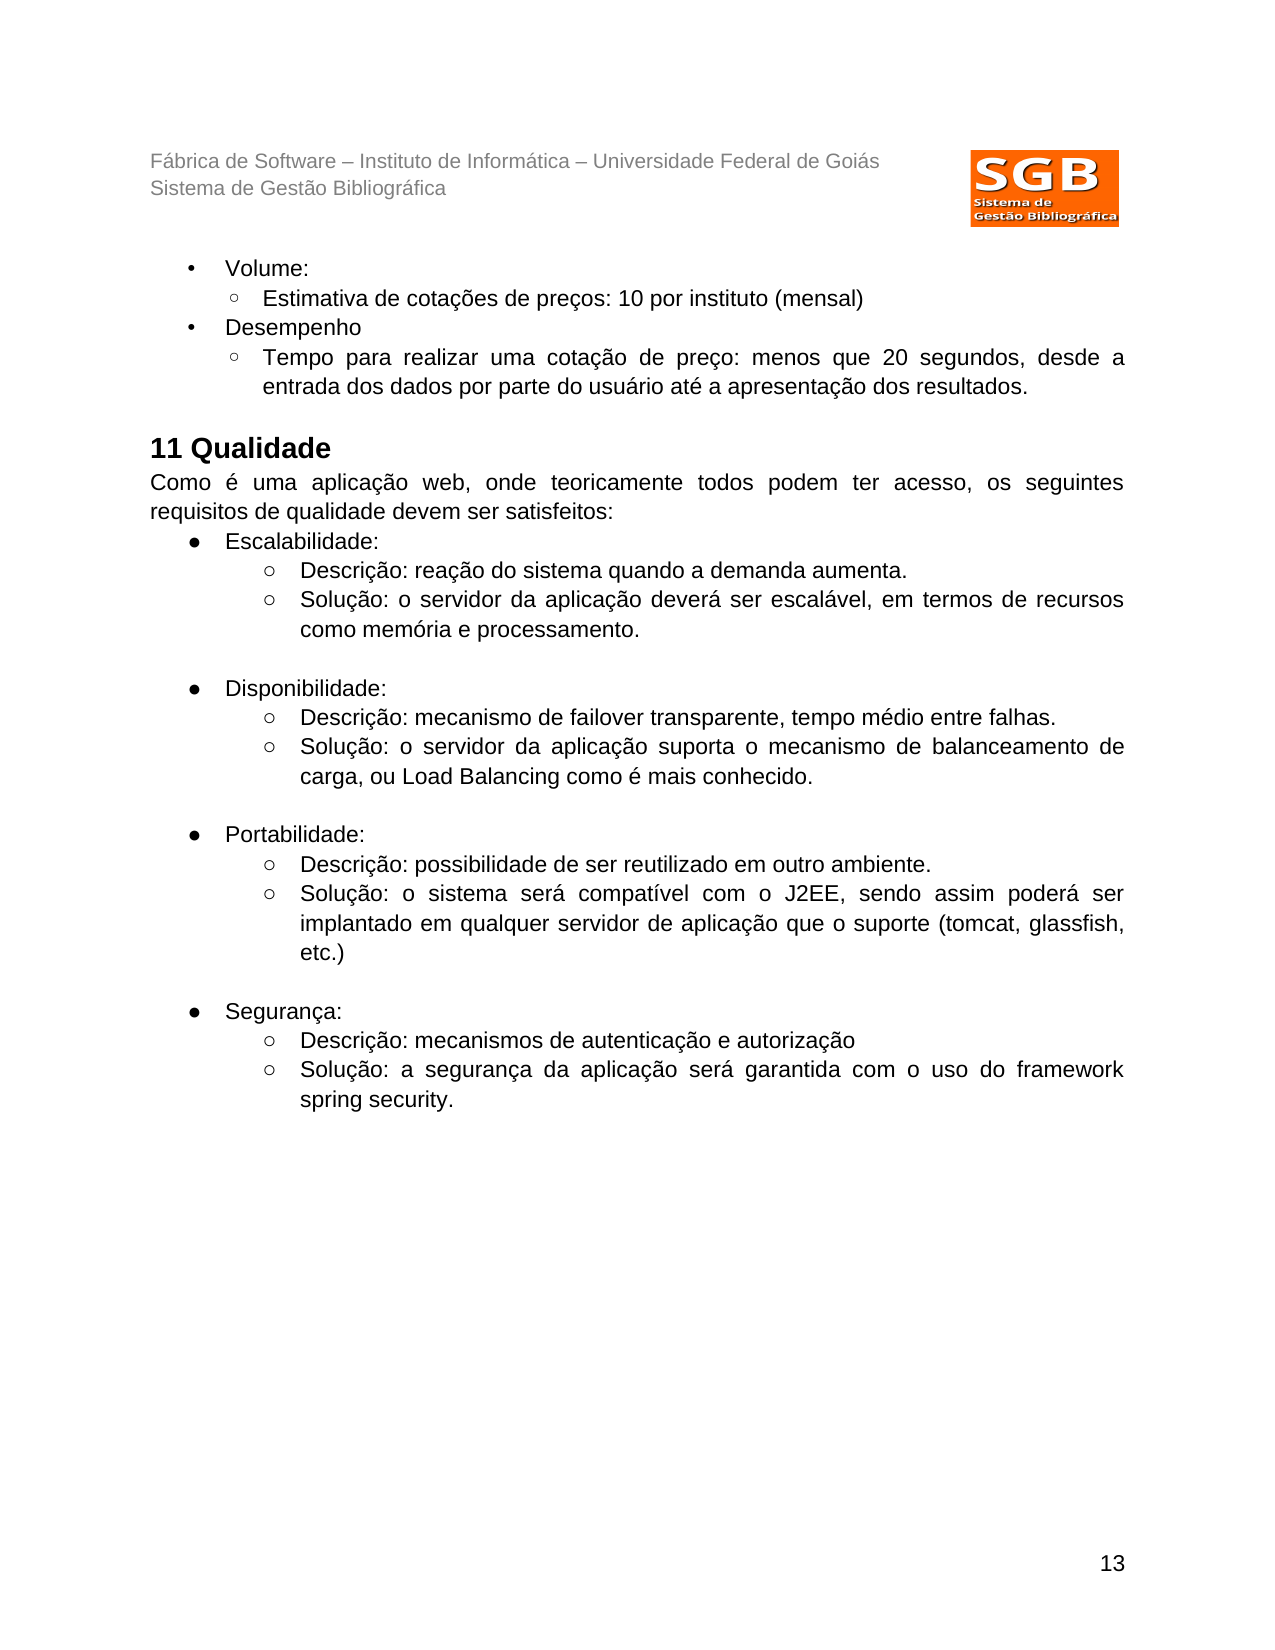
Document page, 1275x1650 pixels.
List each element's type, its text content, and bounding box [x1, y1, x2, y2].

list Descrição: possibilidade de ser reutilizado em outro ambiente. [262, 852, 1125, 877]
list Tempo para realizar uma cotação de preço: menos que 20 segundos, desde a entrada dos dados por parte do usuário até a apresentação dos resultados. [225, 344, 1125, 399]
picture [970, 150, 1119, 227]
list Estimativa de cotações de preços: 10 por instituto (mensal) [225, 285, 1125, 311]
list Desempenho [187, 315, 1125, 340]
list Escalabilidade: [187, 528, 1125, 554]
list Portabilidade: [187, 822, 1125, 848]
list Solução: o servidor da aplicação suporta o mecanismo de balanceamento de carga, ou Load Balancing como é mais conhecido. [262, 734, 1125, 789]
list Disponibilidade: [187, 675, 1125, 701]
list Solução: a segurança da aplicação será garantida com o uso do framework spring security. [262, 1057, 1125, 1112]
list Descrição: mecanismo de failover transparente, tempo médio entre falhas. [262, 705, 1125, 730]
list Solução: o sistema será compatível com o J2EE, sendo assim poderá ser implantado em qualquer servidor de aplicação que o suporte (tomcat, glassfish, etc.) [262, 881, 1125, 965]
list Descrição: mecanismos de autenticação e autorização [262, 1028, 1125, 1053]
text Como é uma aplicação web, onde teoricamente todos podem ter acesso, os seguintes requisitos de qualidade devem ser satisfeitos: [150, 470, 1125, 525]
subtitle 11 Qualidade [150, 432, 1125, 465]
list Volume: [187, 256, 1125, 282]
list Solução: o servidor da aplicação deverá ser escalável, em termos de recursos como memória e processamento. [262, 587, 1125, 642]
list Descrição: reação do sistema quando a demanda aumenta. [262, 558, 1125, 583]
list Segurança: [187, 998, 1125, 1024]
